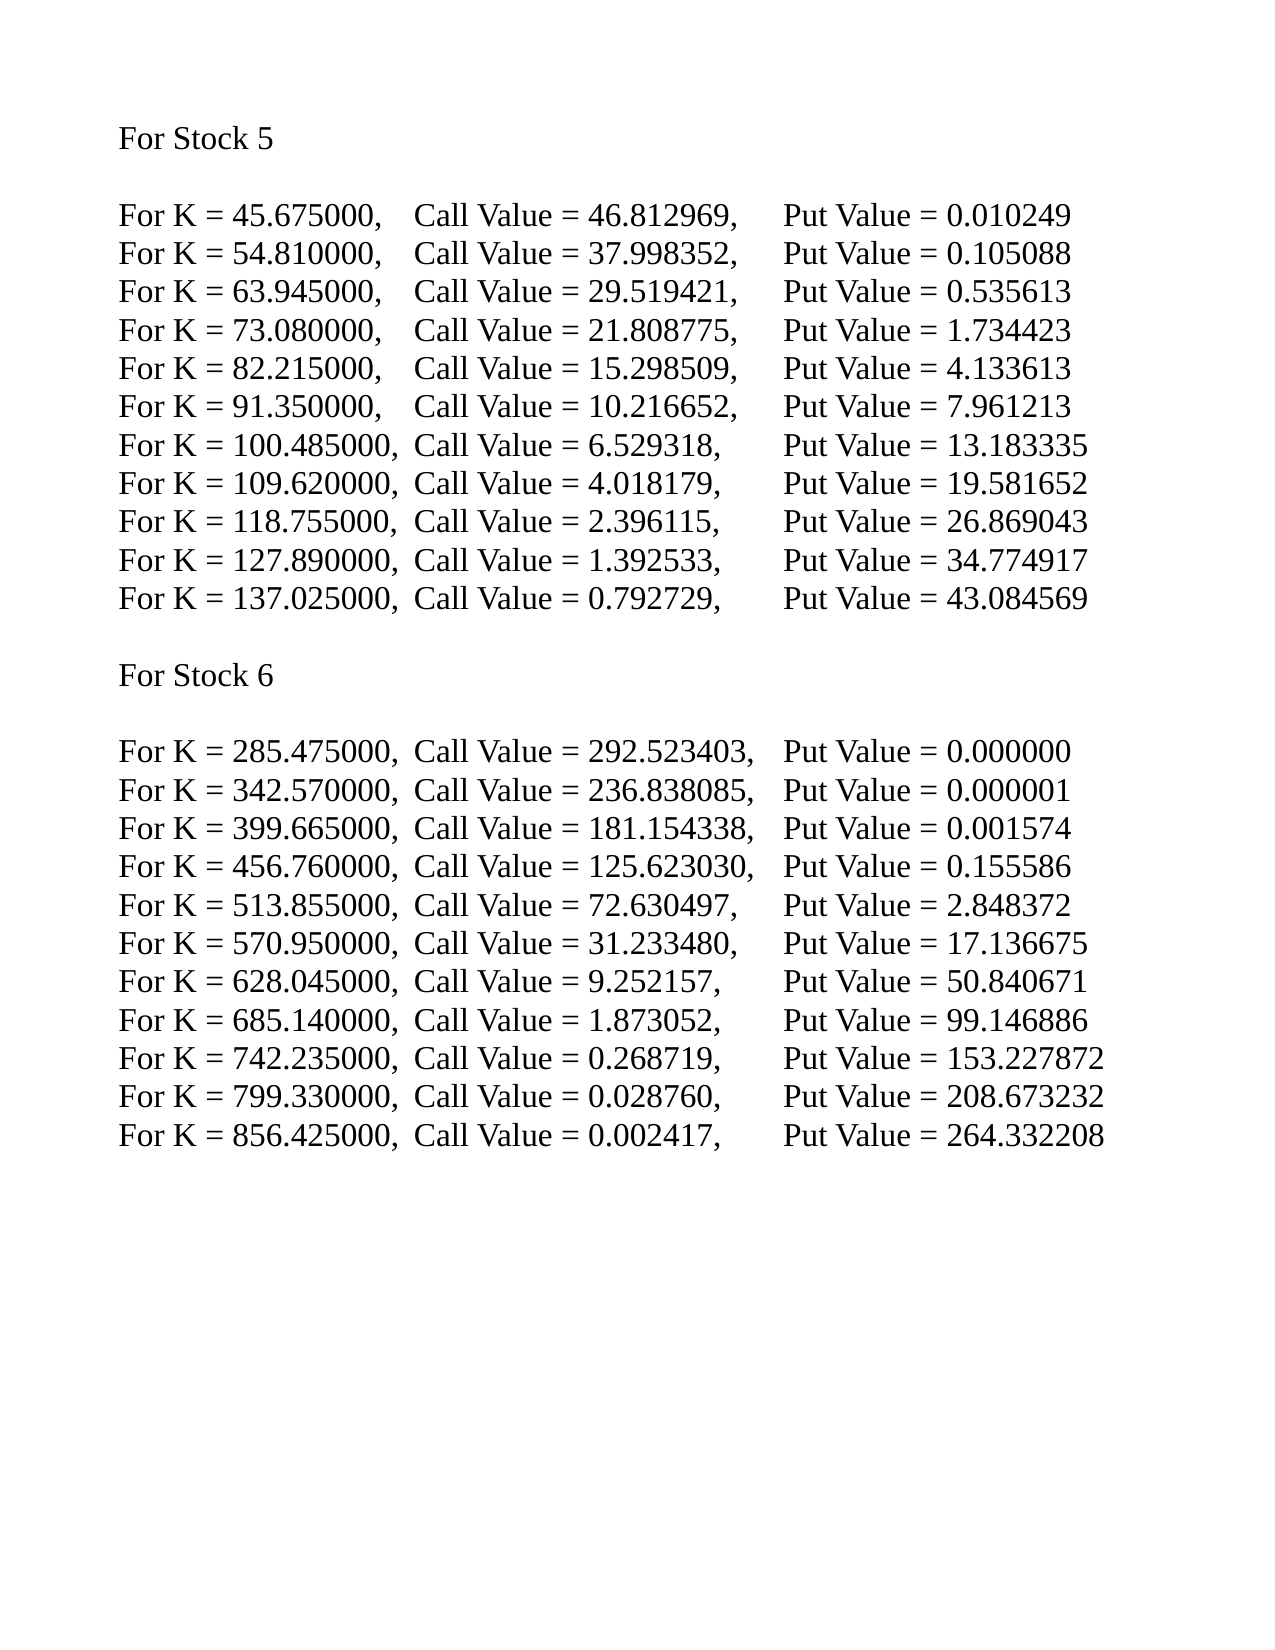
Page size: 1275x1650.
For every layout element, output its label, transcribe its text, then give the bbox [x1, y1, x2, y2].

text For K = 82.215000, Call Value = 15.298509, Put Value = 4.133613 [118, 348, 1157, 386]
text For K = 856.425000, Call Value = 0.002417, Put Value = 264.332208 [118, 1115, 1157, 1153]
text For K = 628.045000, Call Value = 9.252157, Put Value = 50.840671 [118, 961, 1157, 1000]
text For K = 127.890000, Call Value = 1.392533, Put Value = 34.774917 [118, 540, 1157, 578]
text For K = 73.080000, Call Value = 21.808775, Put Value = 1.734423 [118, 310, 1157, 348]
text For K = 399.665000, Call Value = 181.154338, Put Value = 0.001574 [118, 808, 1157, 846]
text For K = 513.855000, Call Value = 72.630497, Put Value = 2.848372 [118, 885, 1157, 923]
text For K = 54.810000, Call Value = 37.998352, Put Value = 0.105088 [118, 233, 1157, 271]
text For K = 342.570000, Call Value = 236.838085, Put Value = 0.000001 [118, 770, 1157, 808]
text For K = 100.485000, Call Value = 6.529318, Put Value = 13.183335 [118, 425, 1157, 463]
text For K = 137.025000, Call Value = 0.792729, Put Value = 43.084569 [118, 578, 1157, 616]
text For K = 456.760000, Call Value = 125.623030, Put Value = 0.155586 [118, 846, 1157, 885]
text For Stock 5 [118, 118, 1157, 156]
text For K = 742.235000, Call Value = 0.268719, Put Value = 153.227872 [118, 1038, 1157, 1076]
text For K = 799.330000, Call Value = 0.028760, Put Value = 208.673232 [118, 1076, 1157, 1115]
text For K = 45.675000, Call Value = 46.812969, Put Value = 0.010249 [118, 195, 1157, 233]
text For K = 285.475000, Call Value = 292.523403, Put Value = 0.000000 [118, 731, 1157, 770]
text For K = 118.755000, Call Value = 2.396115, Put Value = 26.869043 [118, 501, 1157, 540]
text For K = 109.620000, Call Value = 4.018179, Put Value = 19.581652 [118, 463, 1157, 501]
text For K = 685.140000, Call Value = 1.873052, Put Value = 99.146886 [118, 1000, 1157, 1038]
text For Stock 6 [118, 655, 1157, 693]
text For K = 63.945000, Call Value = 29.519421, Put Value = 0.535613 [118, 271, 1157, 310]
text For K = 570.950000, Call Value = 31.233480, Put Value = 17.136675 [118, 923, 1157, 961]
text For K = 91.350000, Call Value = 10.216652, Put Value = 7.961213 [118, 386, 1157, 425]
